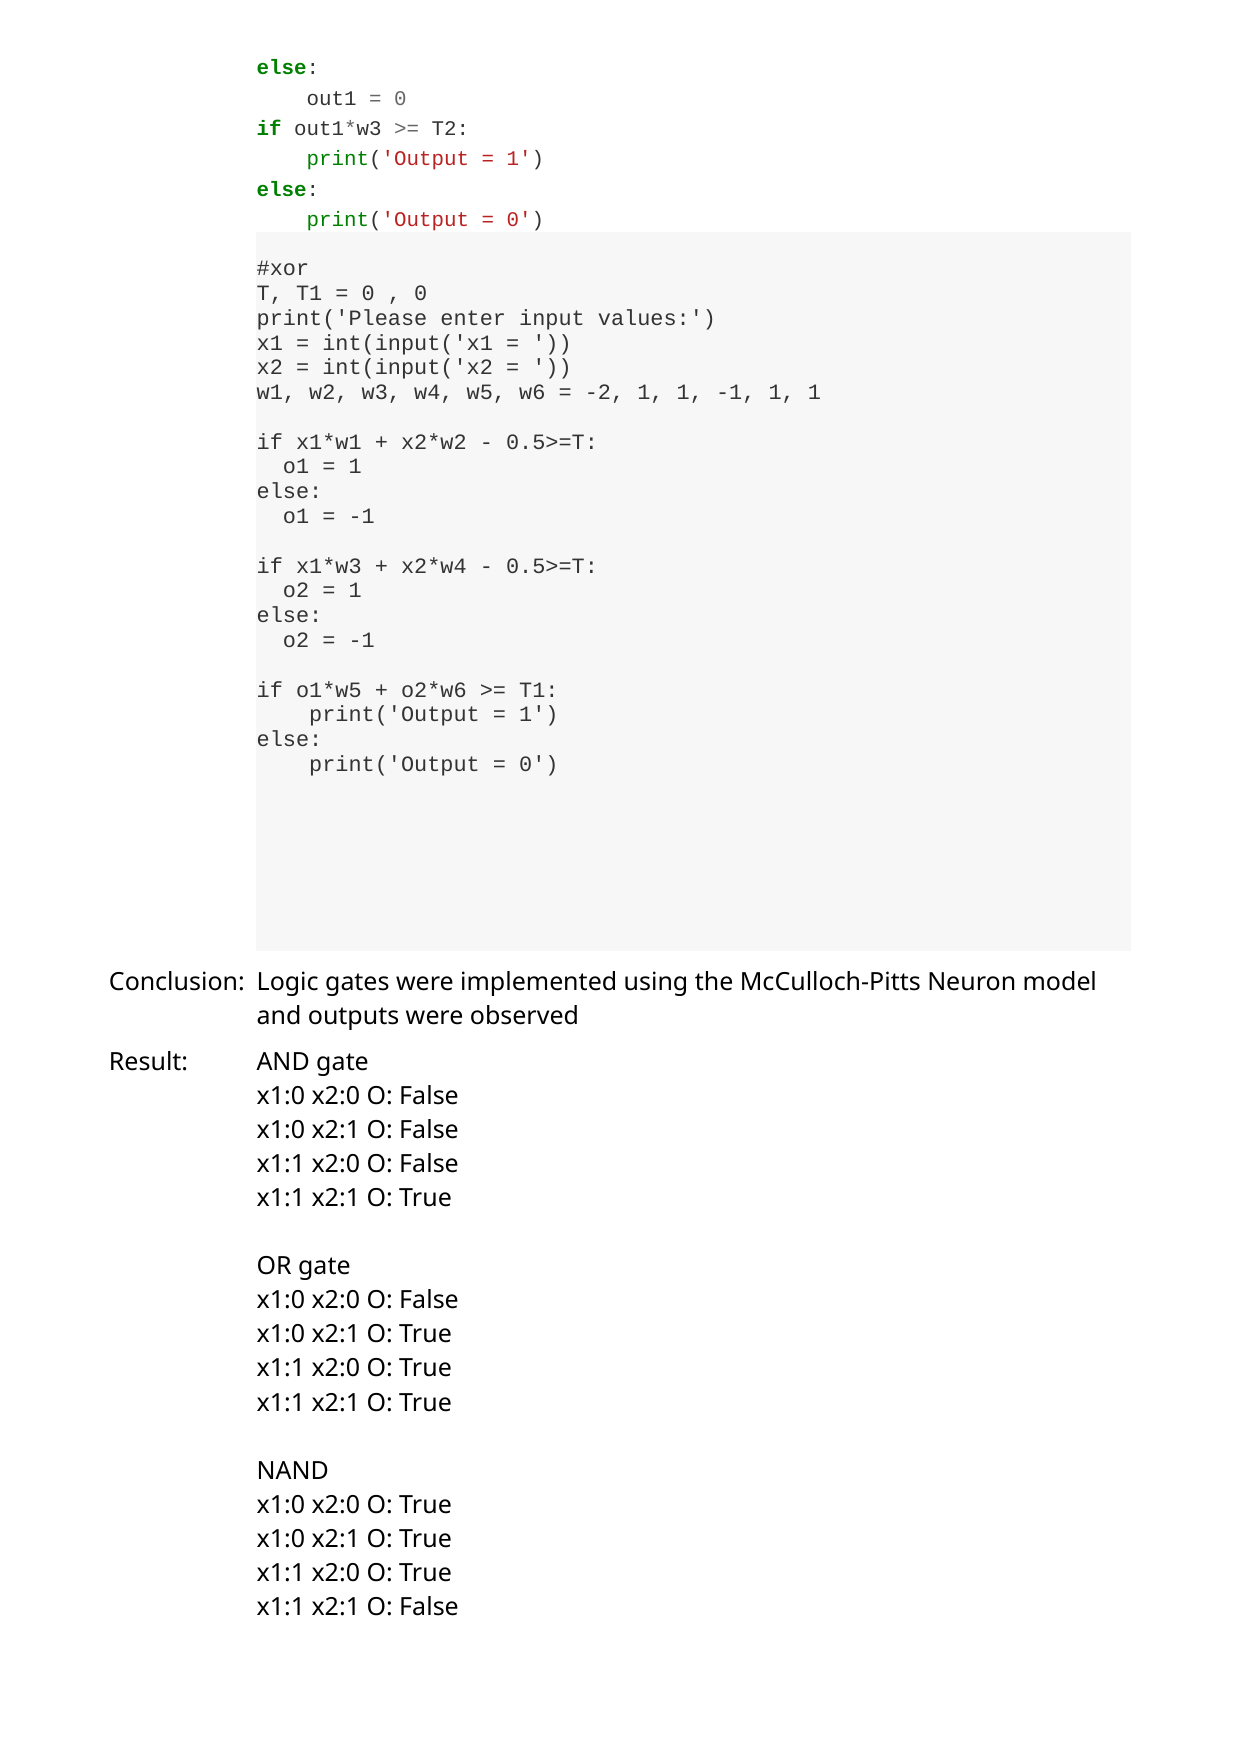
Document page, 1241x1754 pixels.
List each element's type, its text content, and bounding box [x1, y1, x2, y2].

table_cell Logic gates were implemented using the McCulloch-Pitts Neuron model and outputs were observed [252, 958, 1136, 1037]
table_cell Result: [104, 1038, 251, 1628]
table_cell Conclusion: [104, 958, 251, 1037]
table_cell else: out1 = 0 if out1*w3 >= T2: print('Output = 1') else: print('Output = 0') #xor T, T1 = 0 , 0 print('Please enter input values:') x1 = int(input('x1 = ')) x2 = int(input('x2 = ')) w1, w2, w3, w4, w5, w6 = -2, 1, 1, -1, 1, 1 if x1*w1 + x2*w2 - 0.5>=T: o1 = 1 else: o1 = -1 if x1*w3 + x2*w4 - 0.5>=T: o2 = 1 else: o2 = -1 if o1*w5 + o2*w6 >= T1: print('Output = 1') else: print('Output = 0') [252, 45, 1136, 957]
table_cell [104, 45, 251, 957]
table_cell AND gate x1:0 x2:0 O: False x1:0 x2:1 O: False x1:1 x2:0 O: False x1:1 x2:1 O: True OR gate x1:0 x2:0 O: False x1:0 x2:1 O: True x1:1 x2:0 O: True x1:1 x2:1 O: True NAND x1:0 x2:0 O: True x1:0 x2:1 O: True x1:1 x2:0 O: True x1:1 x2:1 O: False [252, 1038, 1136, 1628]
